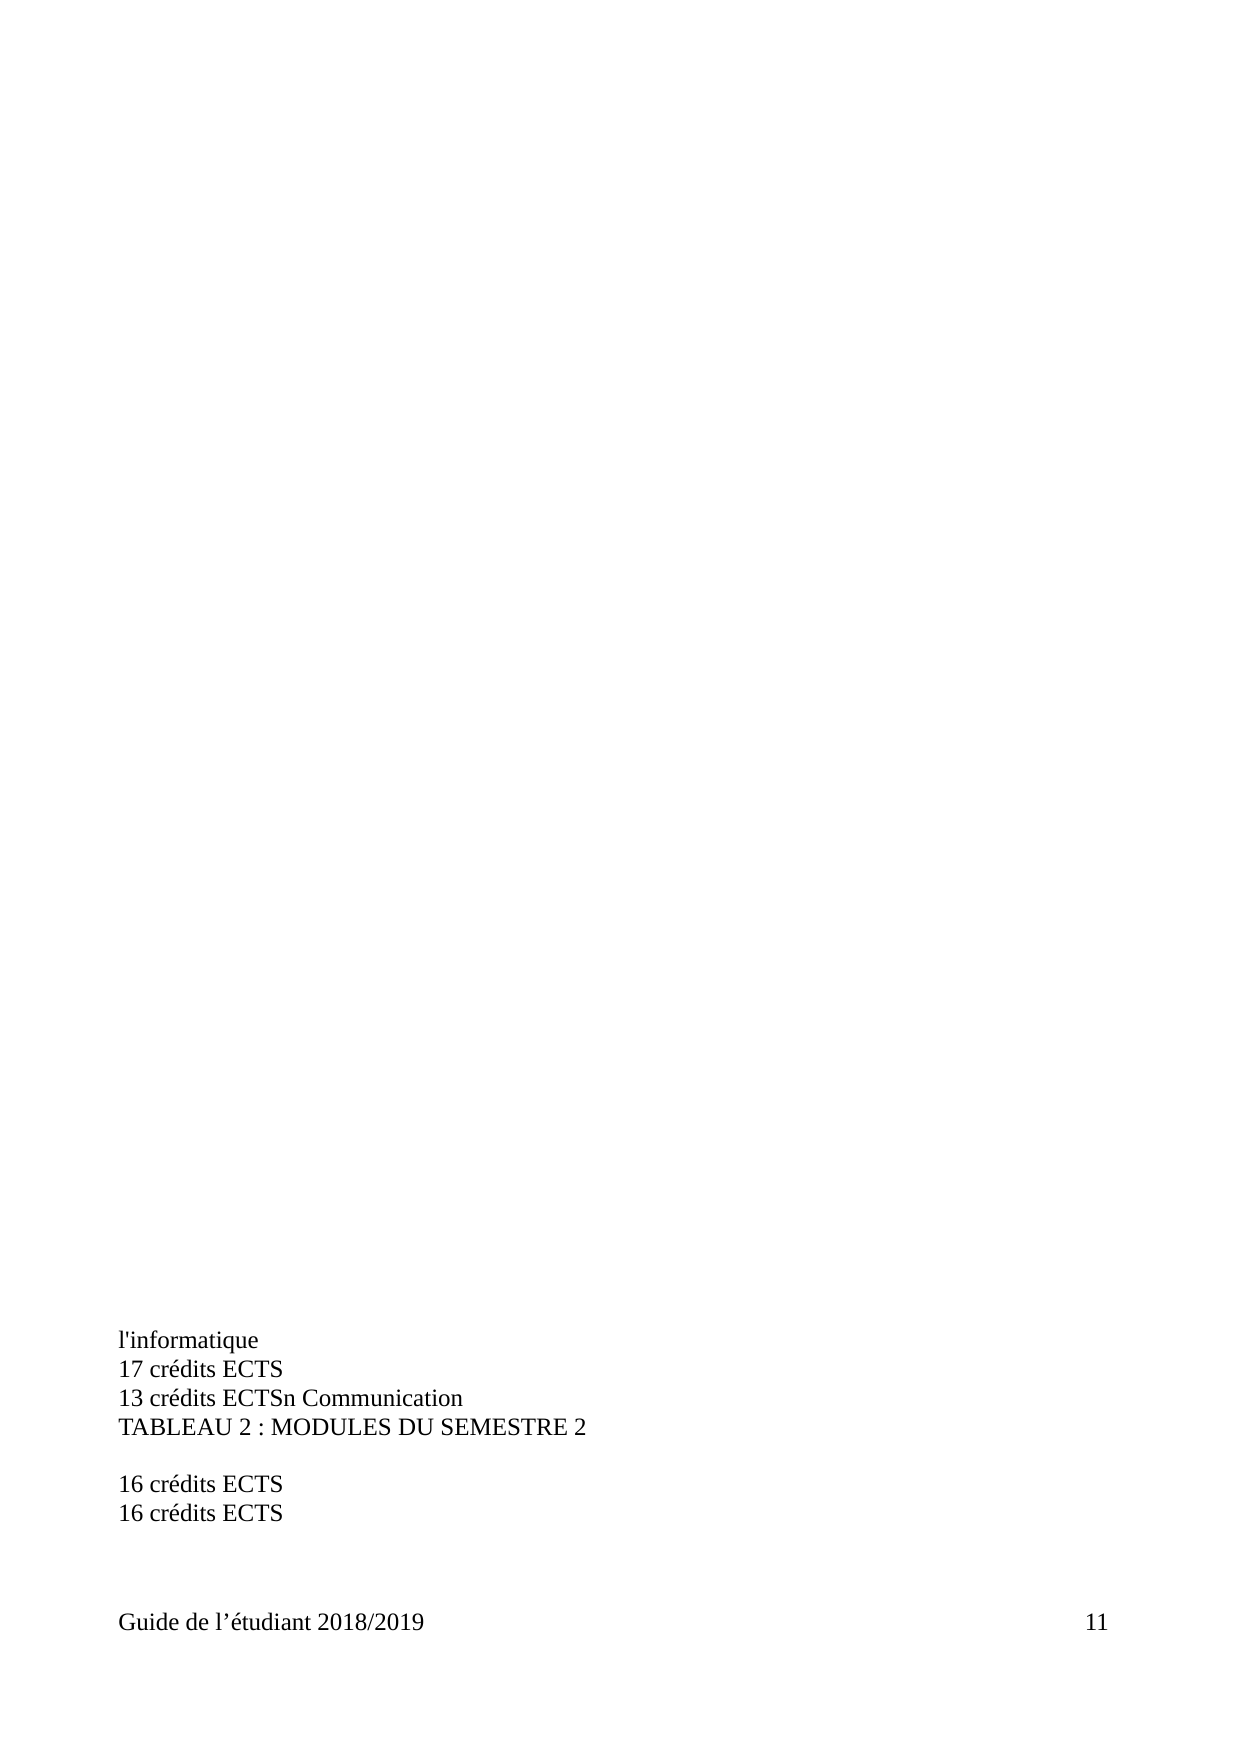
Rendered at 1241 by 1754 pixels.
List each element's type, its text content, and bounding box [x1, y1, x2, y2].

text 13 crédits ECTSn Communication [118, 1383, 1122, 1412]
text 17 crédits ECTS [118, 1354, 1122, 1383]
text l'informatique [118, 1326, 1122, 1354]
text 16 crédits ECTS [118, 1469, 1122, 1498]
text TABLEAU 2 : MODULES DU SEMESTRE 2 [118, 1412, 1122, 1441]
text 16 crédits ECTS [118, 1498, 1122, 1527]
